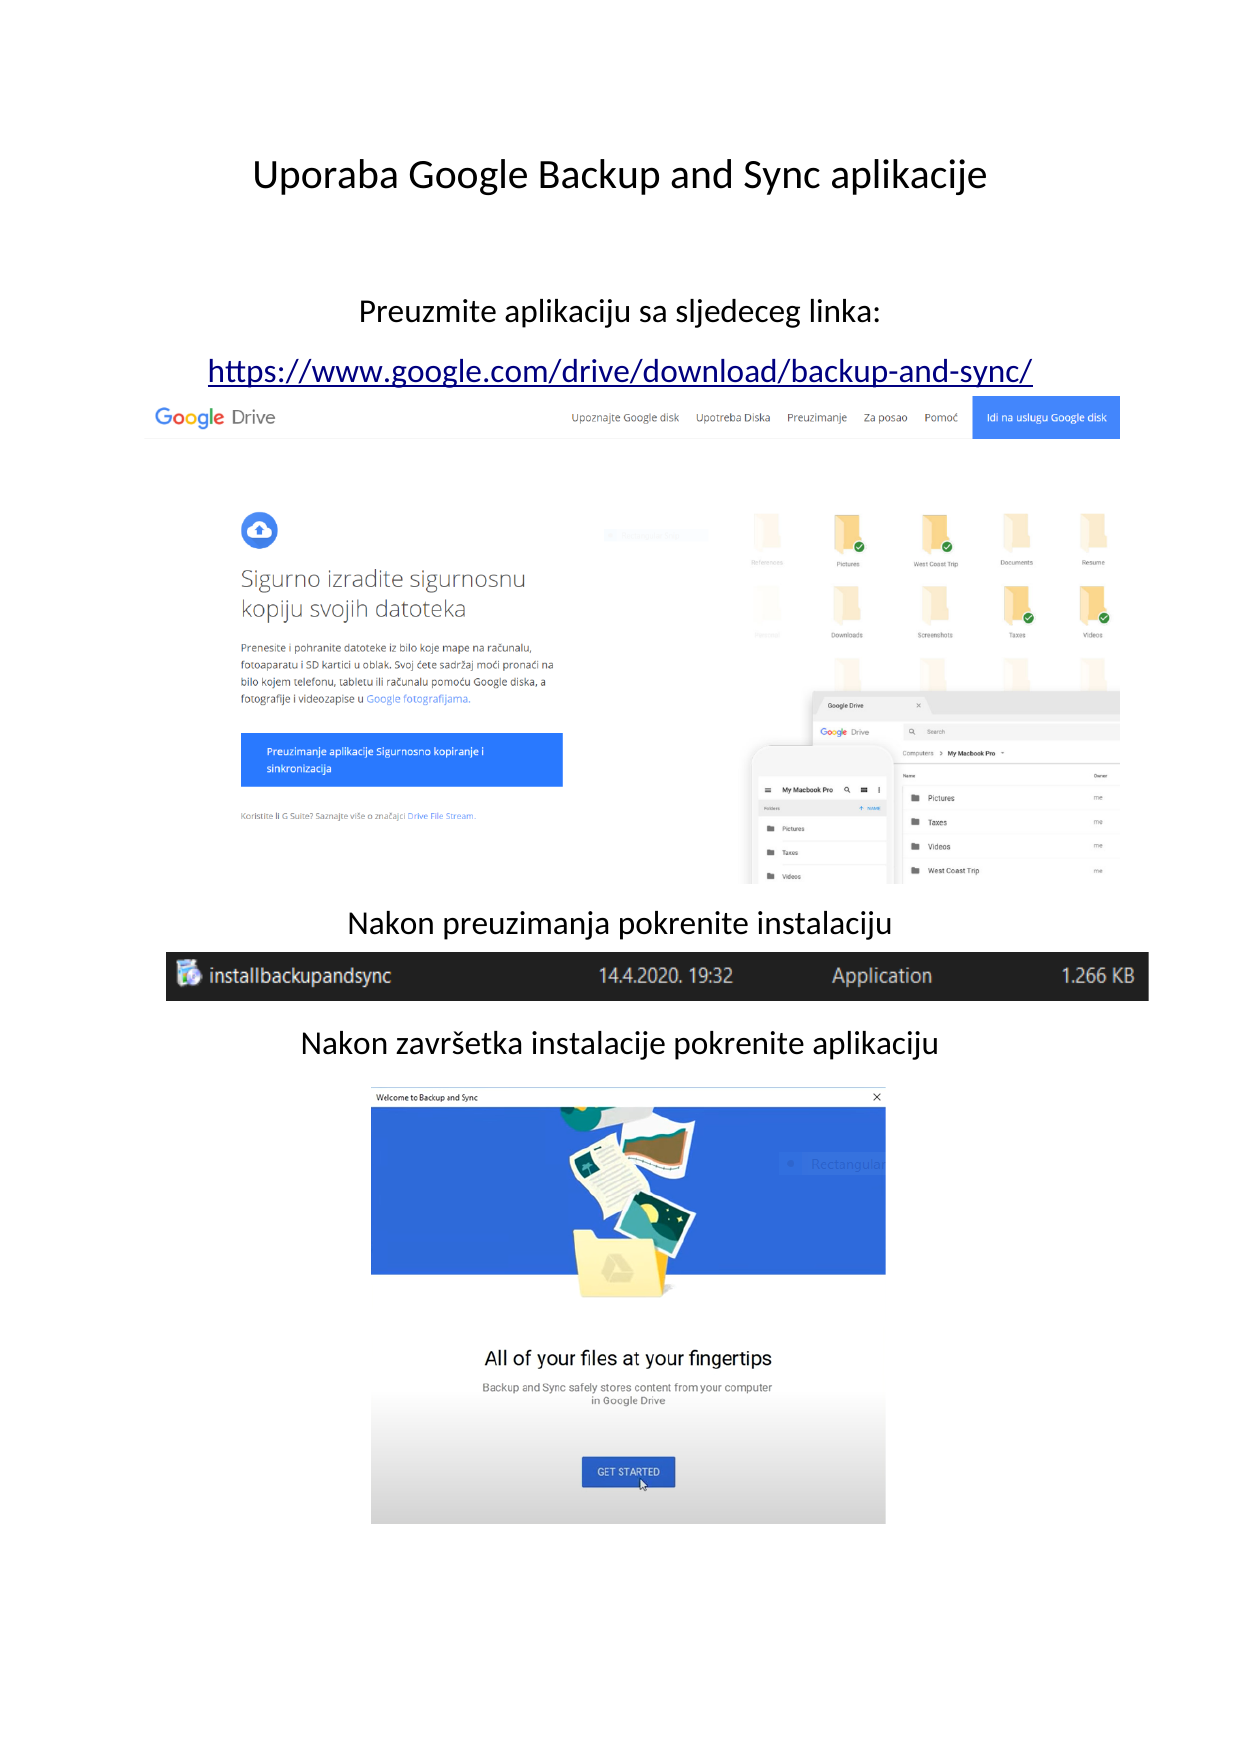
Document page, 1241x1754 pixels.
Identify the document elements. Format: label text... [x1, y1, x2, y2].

text https://www.google.com/drive/download/backup-and-sync/ [148, 350, 1093, 391]
text Uporaba Google Backup and Sync aplikacije [148, 148, 1093, 198]
text Nakon završetka instalacije pokrenite aplikaciju [148, 1022, 1093, 1063]
text Preuzmite aplikaciju sa sljedeceg linka: [148, 290, 1093, 330]
text Nakon preuzimanja pokrenite instalaciju [148, 884, 1093, 942]
